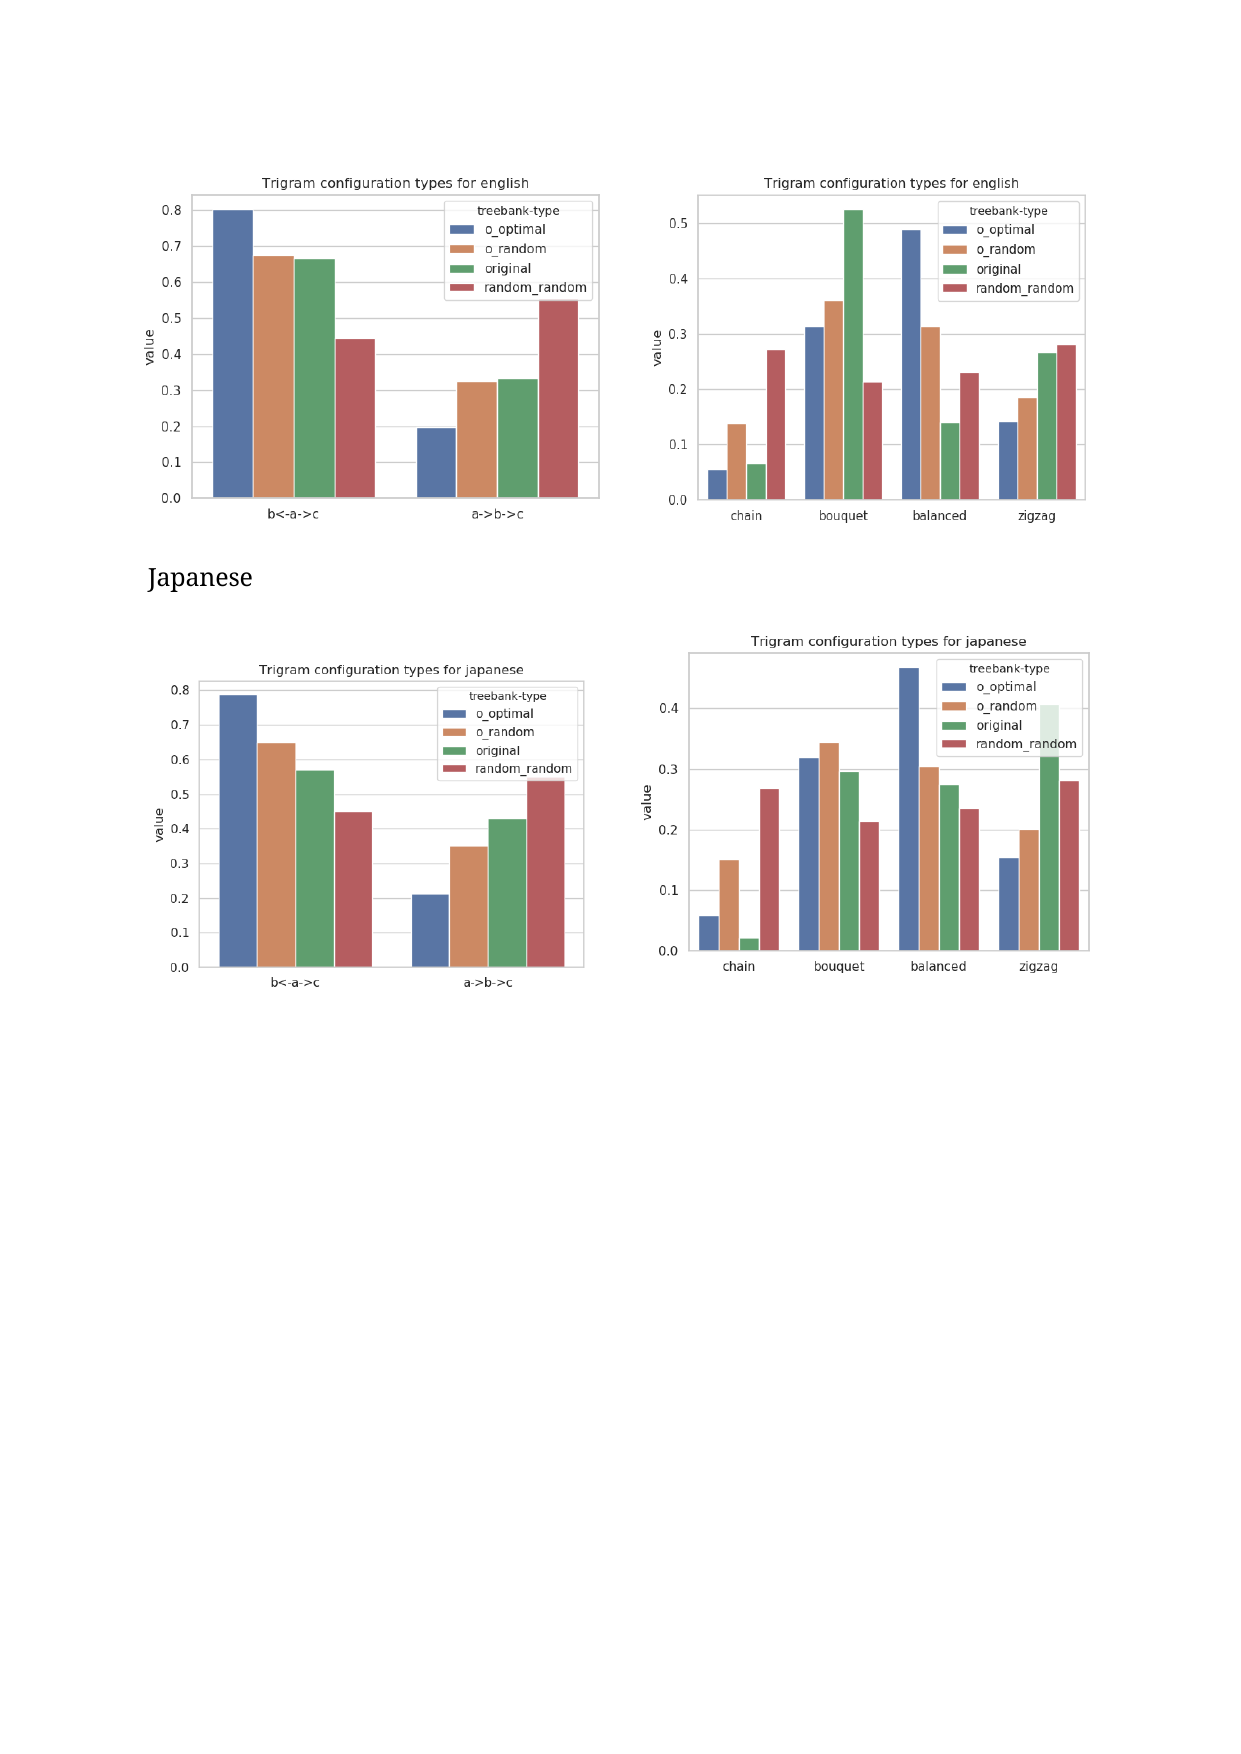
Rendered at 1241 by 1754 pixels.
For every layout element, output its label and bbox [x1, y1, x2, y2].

picture [137, 636, 590, 988]
picture [635, 147, 1093, 526]
picture [624, 606, 1093, 976]
picture [126, 147, 606, 524]
